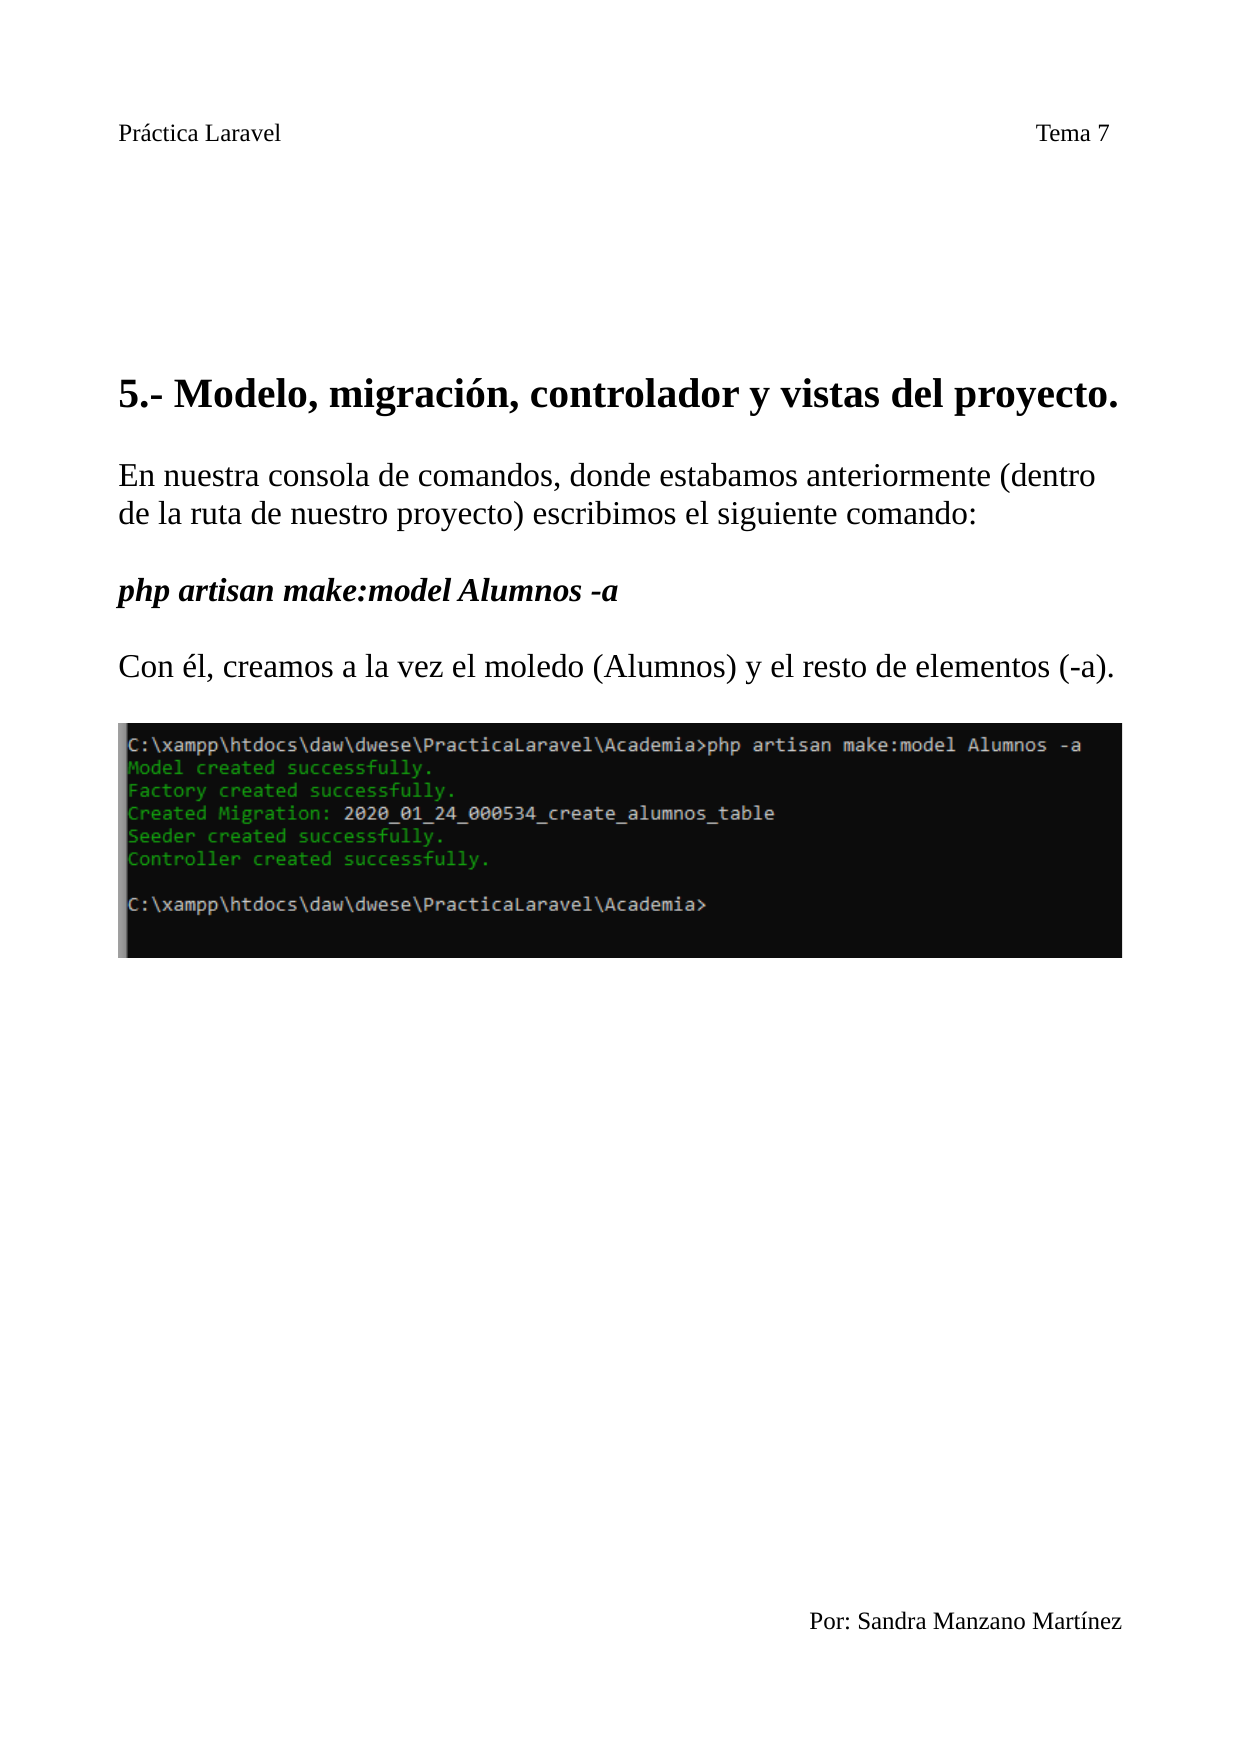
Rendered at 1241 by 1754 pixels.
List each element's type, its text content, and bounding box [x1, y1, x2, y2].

text En nuestra consola de comandos, donde estabamos anteriormente (dentro de la ruta de nuestro proyecto) escribimos el siguiente comando: [118, 455, 1122, 532]
text Con él, creamos a la vez el moledo (Alumnos) y el resto de elementos (-a). [118, 647, 1122, 685]
picture [118, 723, 1123, 958]
text php artisan make:model Alumnos -a [118, 570, 1122, 608]
text 5.- Modelo, migración, controlador y vistas del proyecto. [118, 369, 1122, 417]
